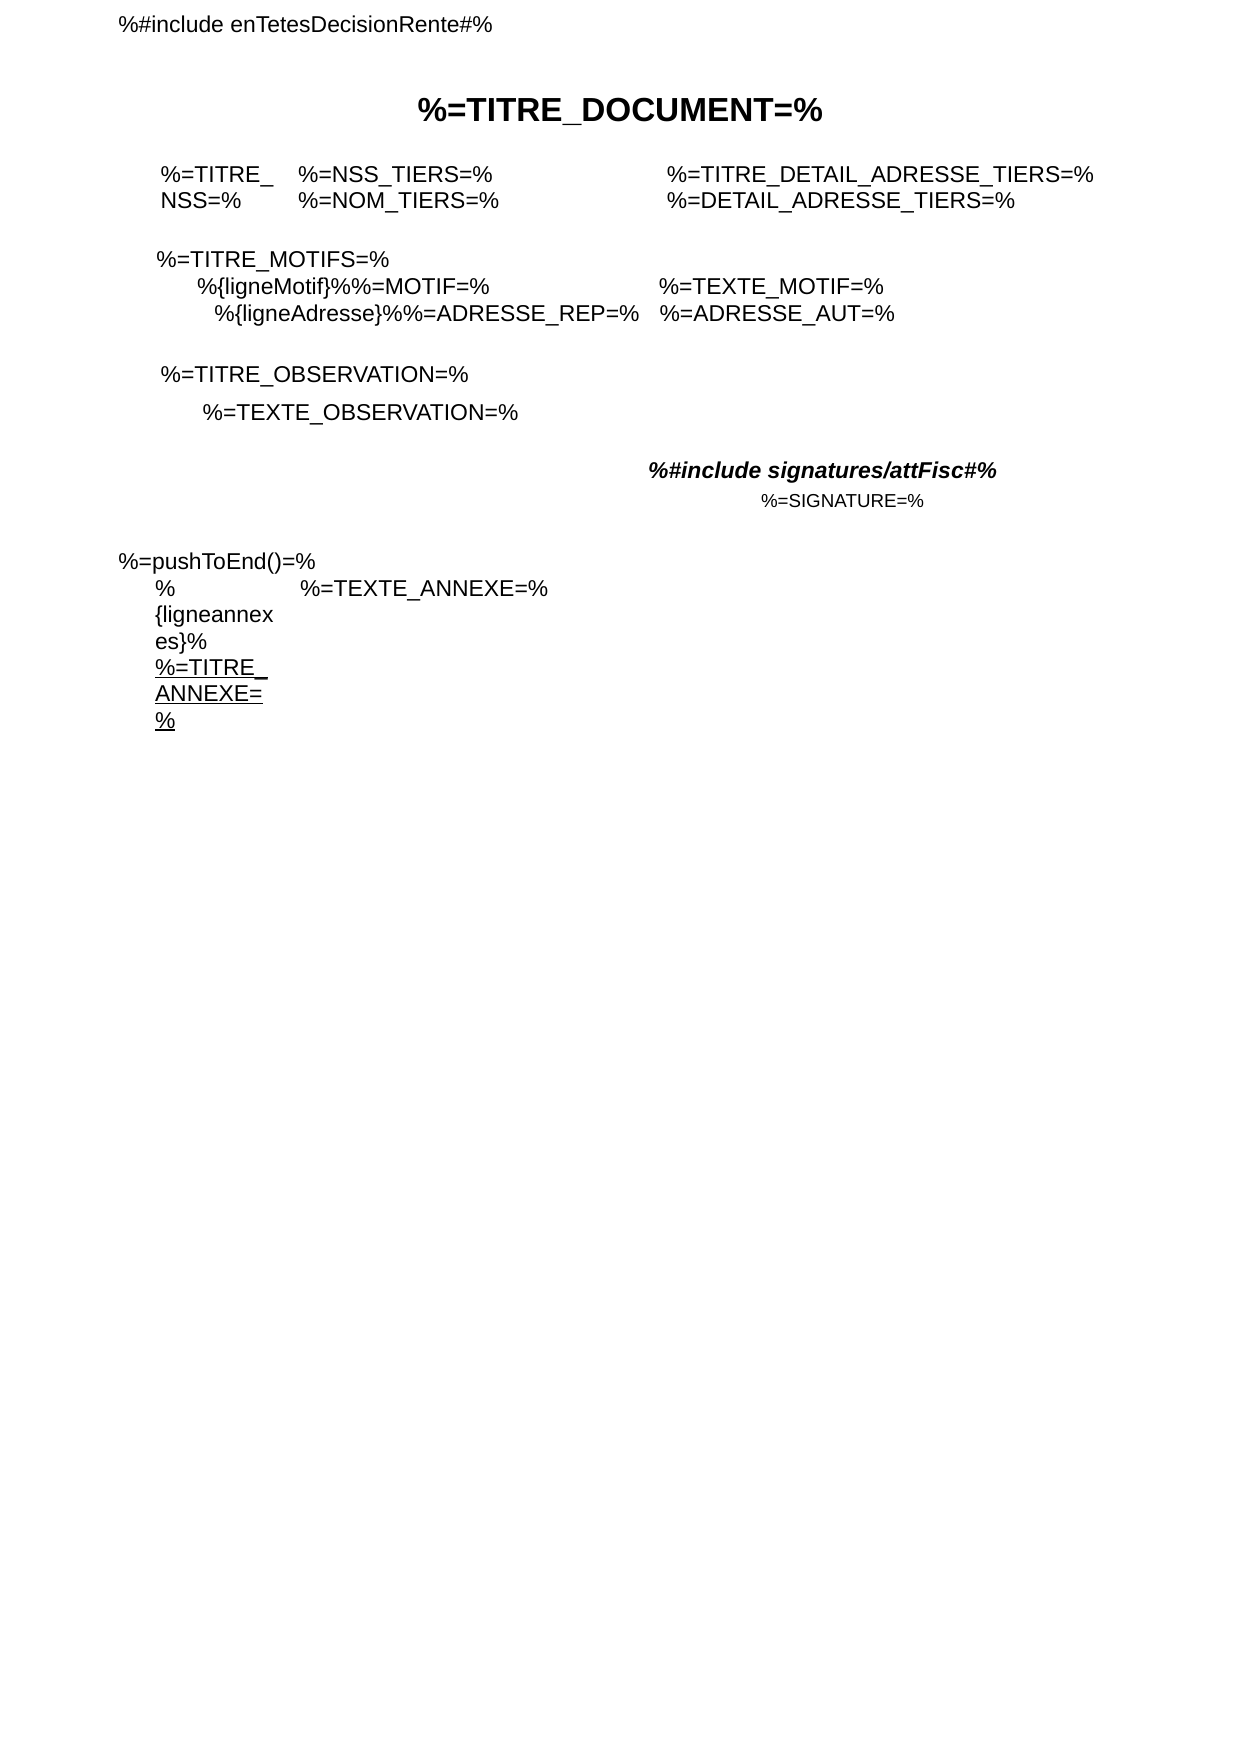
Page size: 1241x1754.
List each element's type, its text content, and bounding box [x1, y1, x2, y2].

table_cell %=ADRESSE_AUT=% [659, 300, 1102, 329]
table_cell %{ligneannexes}%%=TITRE_ANNEXE=% [155, 575, 283, 733]
text %=TITRE_MOTIFS=% [118, 246, 1122, 272]
table_header %=NSS_TIERS=% %=NOM_TIERS=% [292, 155, 661, 219]
table_cell %{ligneMotif}%%=MOTIF=% [197, 273, 658, 299]
table_header %=TITRE_OBSERVATION=% [155, 355, 1103, 393]
table_header %=TITRE_DETAIL_ADRESSE_TIERS=% %=DETAIL_ADRESSE_TIERS=% [661, 155, 1103, 219]
text %=pushToEnd()=% [118, 548, 1122, 574]
table_cell %{ligneAdresse}%%=ADRESSE_REP=% [214, 300, 659, 329]
table_cell %=TEXTE_ANNEXE=% [300, 575, 1104, 733]
text %#include enTetesDecisionRente#% [118, 11, 1122, 38]
table_header %=SIGNATURE=% [562, 484, 1123, 522]
table_header [118, 484, 562, 522]
table_header %=TITRE_NSS=% [155, 155, 292, 219]
text %#include signatures/attFisc#% [118, 457, 1122, 484]
text %=TITRE_DOCUMENT=% [118, 90, 1122, 129]
table_cell [283, 575, 300, 733]
table_cell %=TEXTE_OBSERVATION=% [155, 393, 1103, 431]
table_cell %=TEXTE_MOTIF=% [659, 273, 1102, 299]
